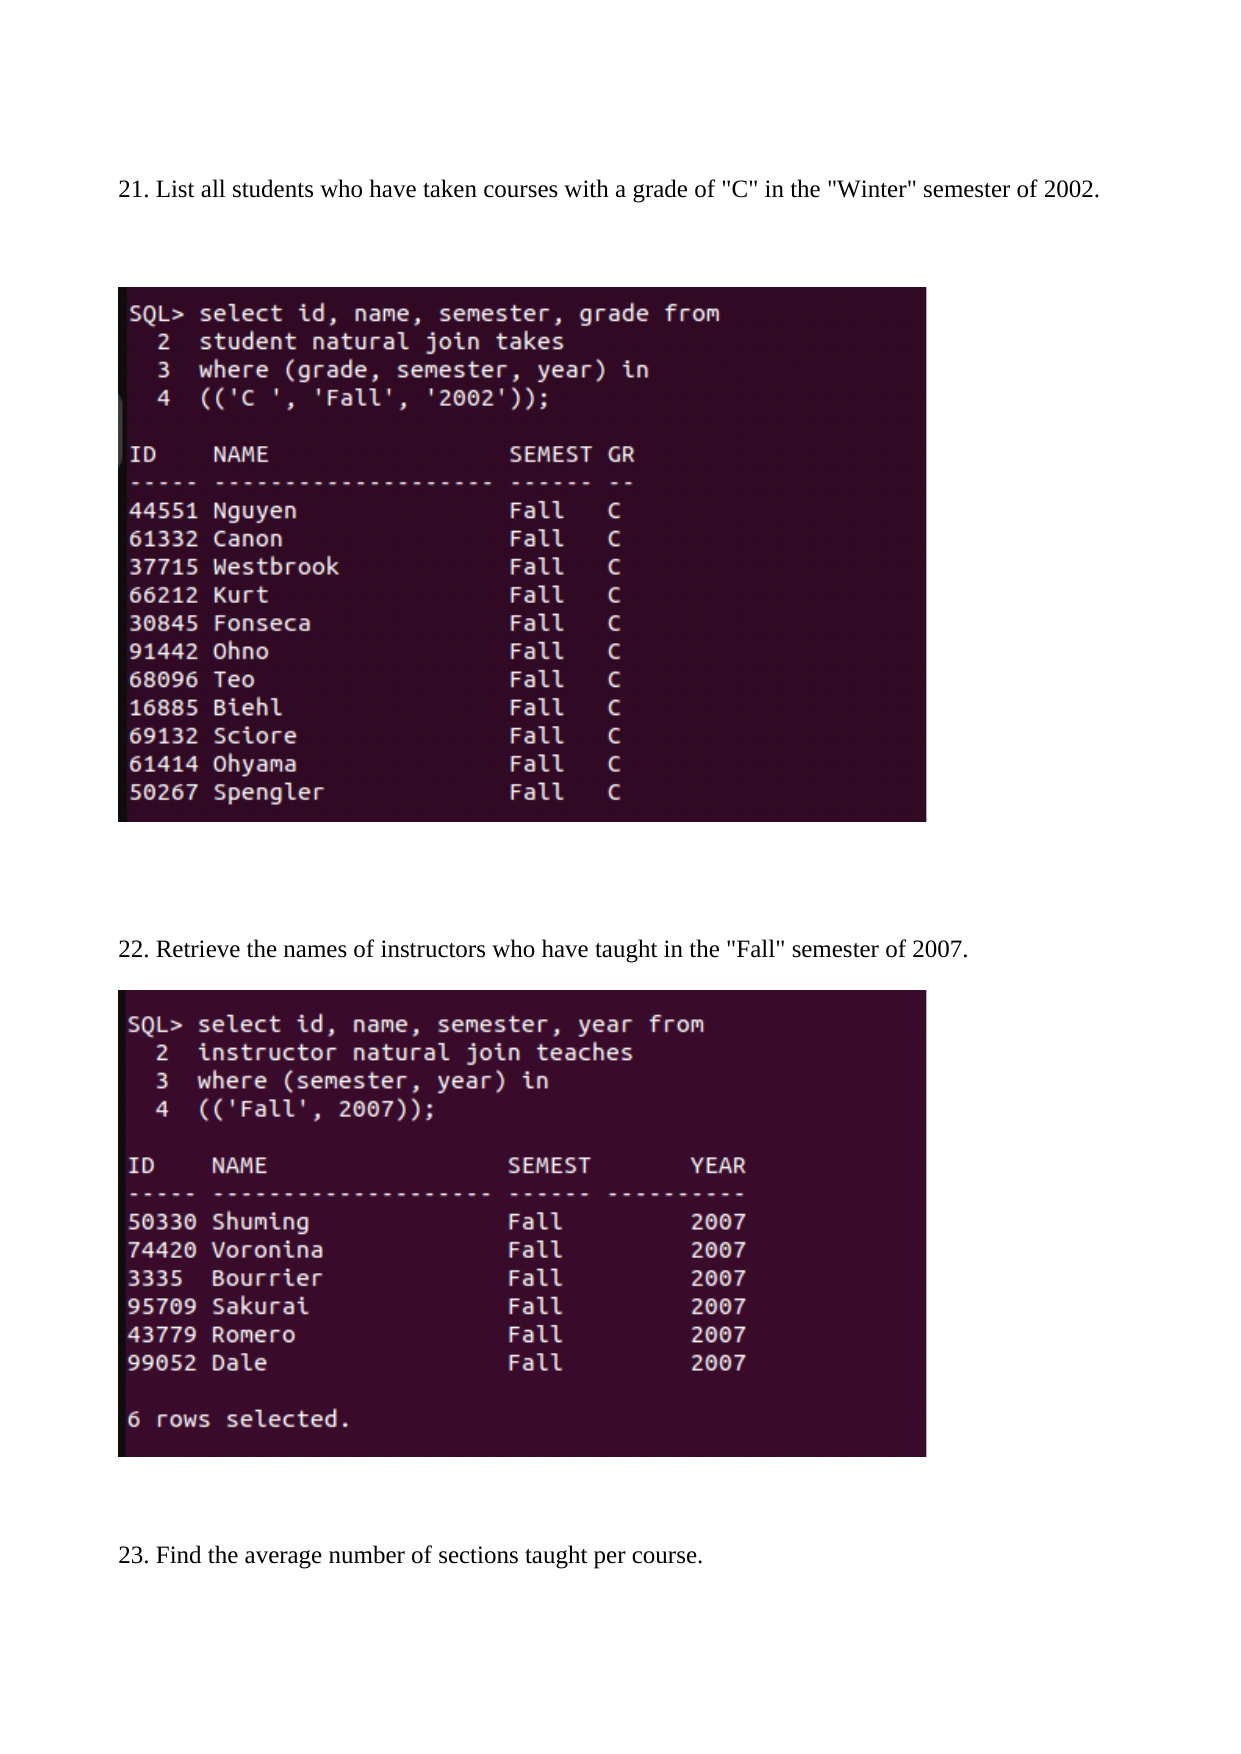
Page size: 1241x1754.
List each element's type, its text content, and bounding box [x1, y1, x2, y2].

text 23. Find the average number of sections taught per course. [118, 1541, 1122, 1569]
text 22. Retrieve the names of instructors who have taught in the "Fall" semester of 2007. [118, 934, 1122, 963]
text 21. List all students who have taken courses with a grade of "C" in the "Winter" semester of 2002. [118, 174, 1122, 203]
